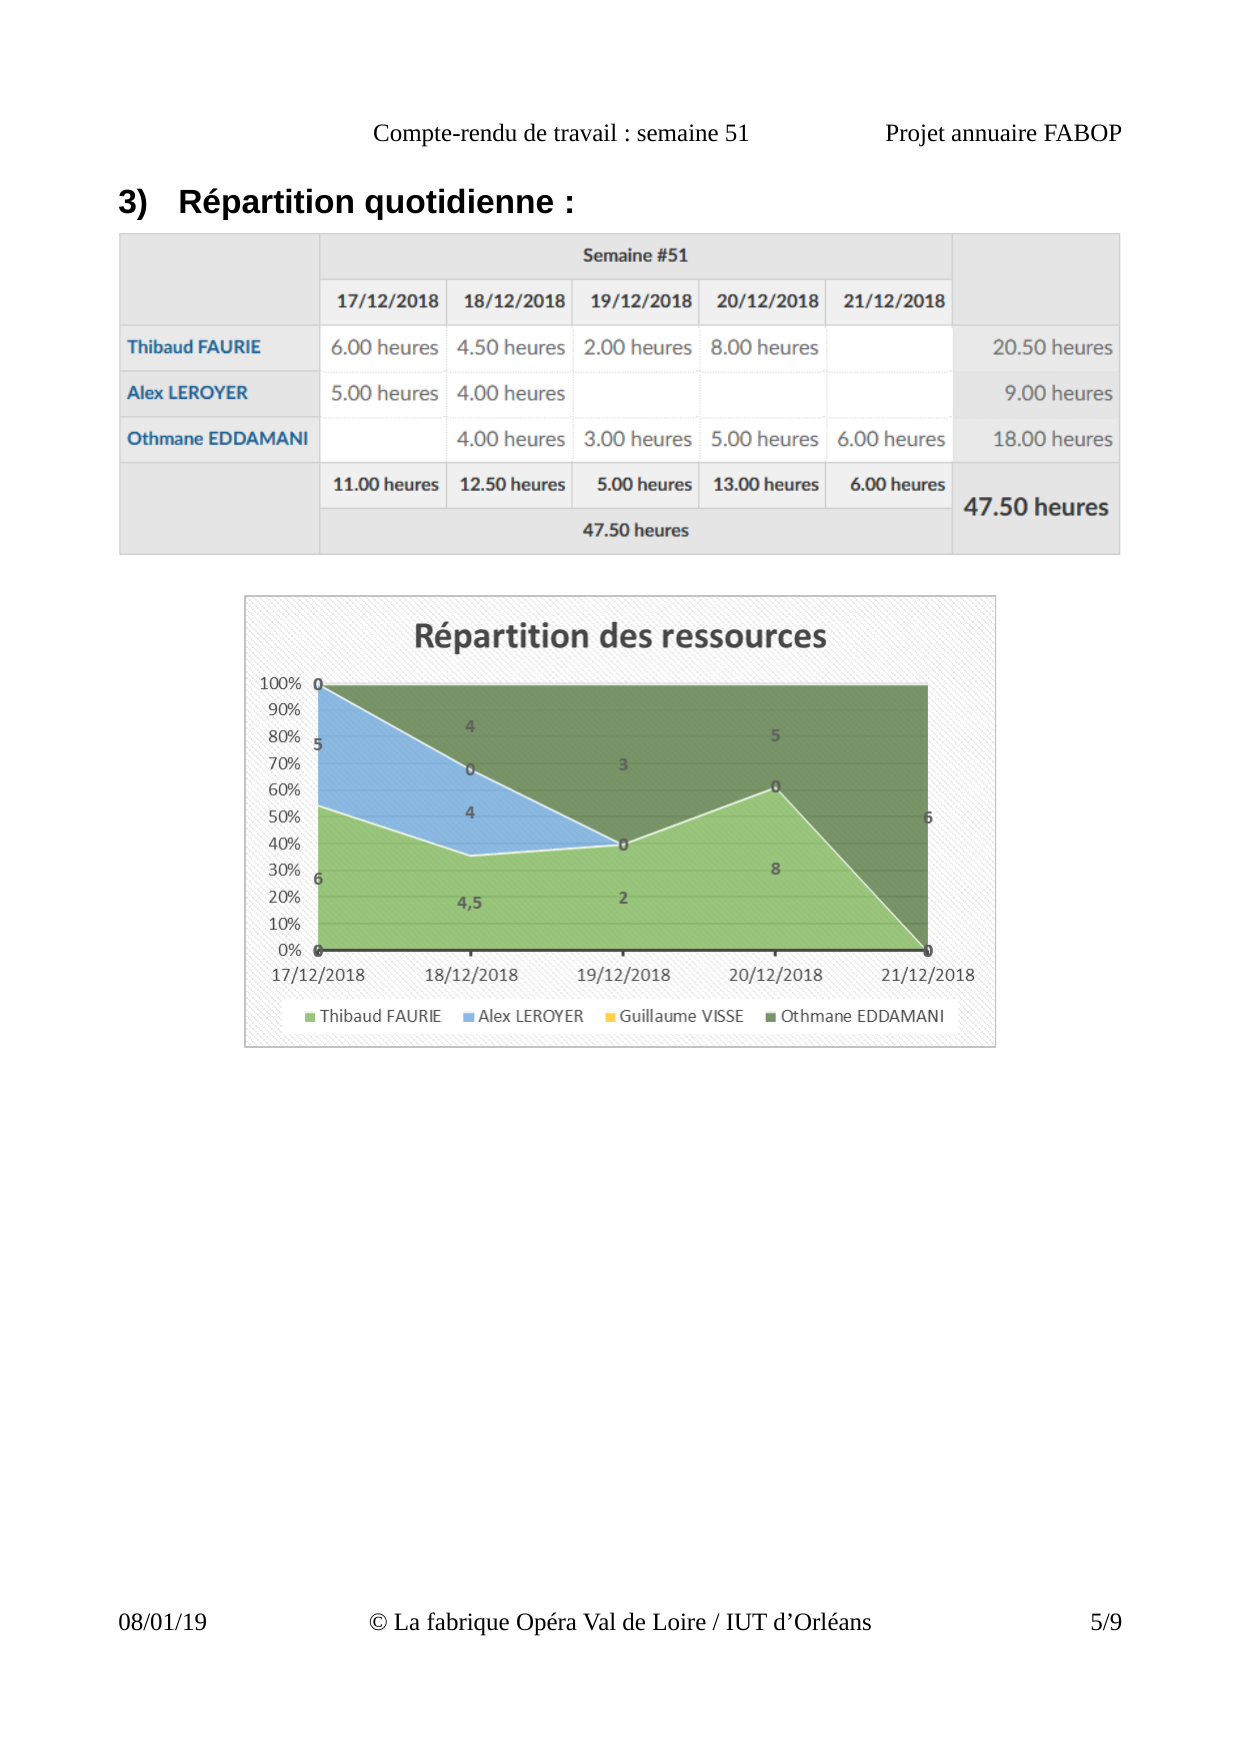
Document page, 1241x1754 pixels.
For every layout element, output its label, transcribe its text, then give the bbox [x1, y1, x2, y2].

picture [244, 595, 997, 1048]
picture [118, 233, 1123, 555]
subtitle Répartition quotidienne : [118, 182, 1122, 221]
